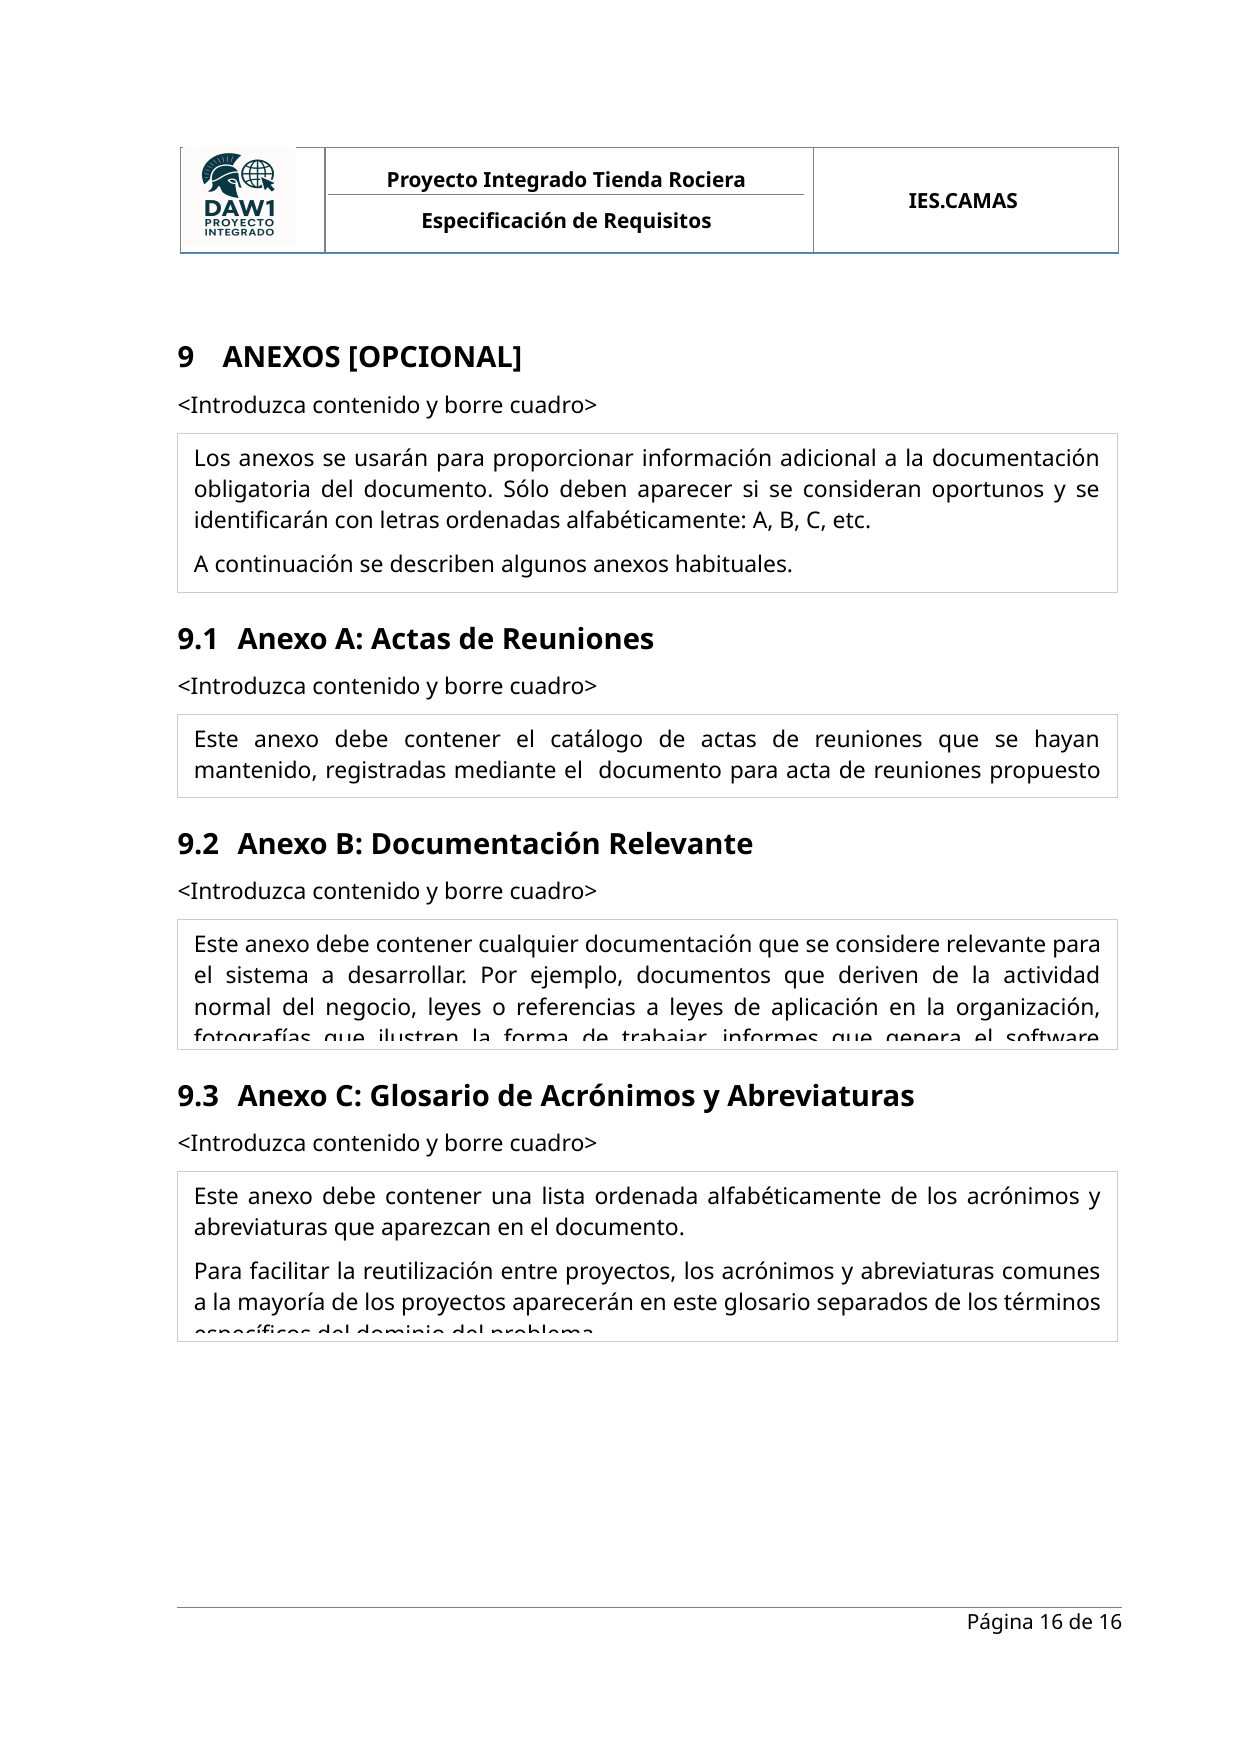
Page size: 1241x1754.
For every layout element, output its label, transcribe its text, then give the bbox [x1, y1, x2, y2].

text Los anexos se usarán para proporcionar información adicional a la documentación obligatoria del documento. Sólo deben aparecer si se consideran oportunos y se identificarán con letras ordenadas alfabéticamente: A, B, C, etc. [194, 441, 1101, 535]
text A continuación se describen algunos anexos habituales. [194, 548, 1101, 579]
subtitle Anexo B: Documentación Relevante [177, 823, 1122, 863]
text <Introduzca contenido y borre cuadro> [177, 875, 1122, 906]
text <Introduzca contenido y borre cuadro> [177, 670, 1122, 701]
subtitle Anexo C: Glosario de Acrónimos y Abreviaturas [177, 1075, 1122, 1115]
text Este anexo debe contener una lista ordenada alfabéticamente de los acrónimos y abreviaturas que aparezcan en el documento. [194, 1180, 1101, 1242]
text Este anexo debe contener cualquier documentación que se considere relevante para el sistema a desarrollar. Por ejemplo, documentos que deriven de la actividad normal del negocio, leyes o referencias a leyes de aplicación en la organización, fotografías que ilustren la forma de trabajar, informes que genera el software actual, etc. [194, 928, 1101, 1041]
subtitle ANEXOS [OPCIONAL] [177, 336, 1122, 376]
subtitle Anexo A: Actas de Reuniones [177, 618, 1122, 658]
text Para facilitar la reutilización entre proyectos, los acrónimos y abreviaturas comunes a la mayoría de los proyectos aparecerán en este glosario separados de los términos específicos del dominio del problema. [194, 1255, 1101, 1333]
text <Introduzca contenido y borre cuadro> [177, 1127, 1122, 1158]
text <Introduzca contenido y borre cuadro> [177, 389, 1122, 420]
text Este anexo debe contener el catálogo de actas de reuniones que se hayan mantenido, registradas mediante el documento para acta de reuniones propuesto en Madeja. [194, 723, 1101, 789]
picture [183, 147, 296, 246]
